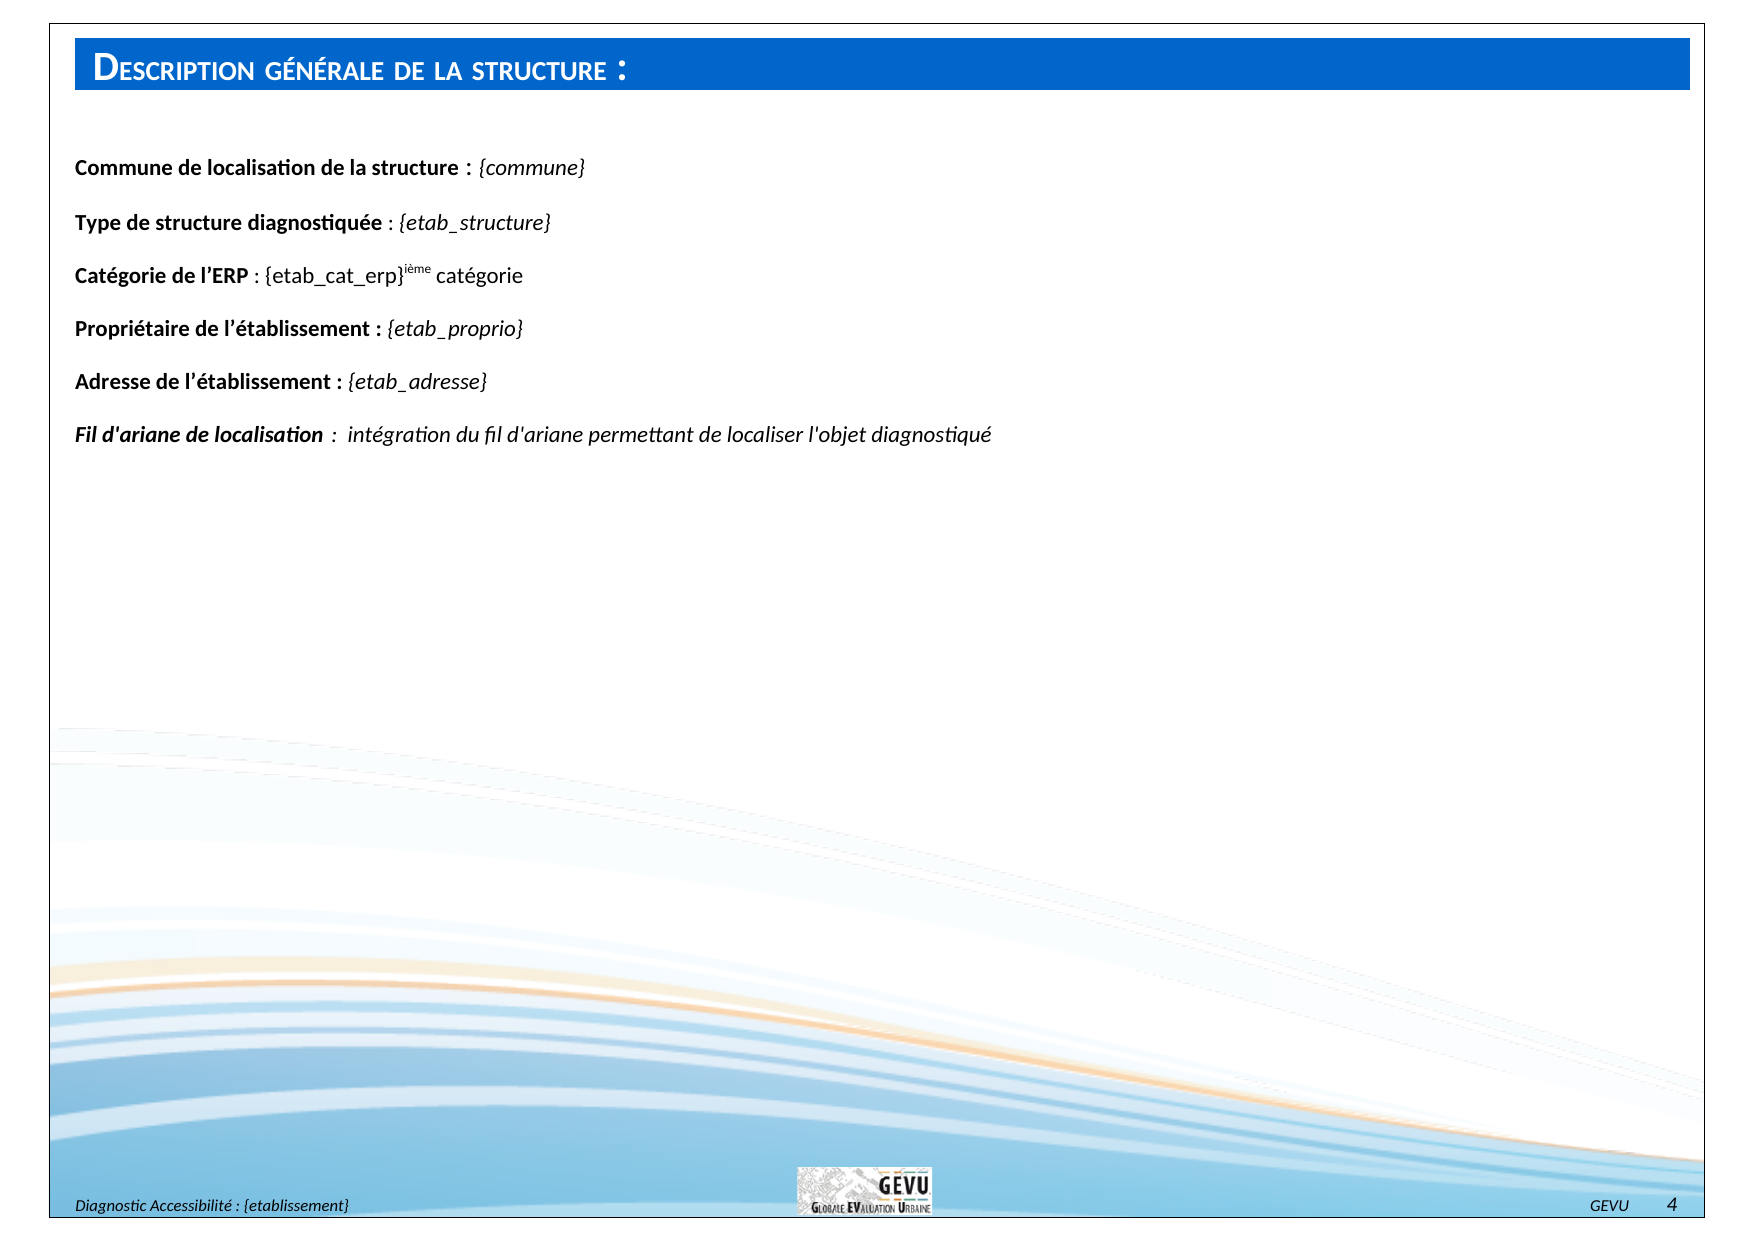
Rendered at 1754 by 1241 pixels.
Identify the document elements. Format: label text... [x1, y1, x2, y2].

text Type de structure diagnostiquée : {etab_structure} [75, 208, 1679, 236]
picture [476, 850, 1277, 1217]
text Adresse de l’établissement : {etab_adresse} [75, 367, 1679, 395]
text Catégorie de l’ERP : {etab_cat_erp}ième catégorie [75, 261, 1679, 289]
subtitle Description générale de la structure : [75, 38, 1690, 90]
text Fil d'ariane de localisation : intégration du fil d'ariane permettant de localiser l'objet diagnostiqué [75, 420, 1679, 448]
text Propriétaire de l’établissement : {etab_proprio} [75, 314, 1679, 342]
text Commune de localisation de la structure : {commune} [75, 149, 1679, 182]
